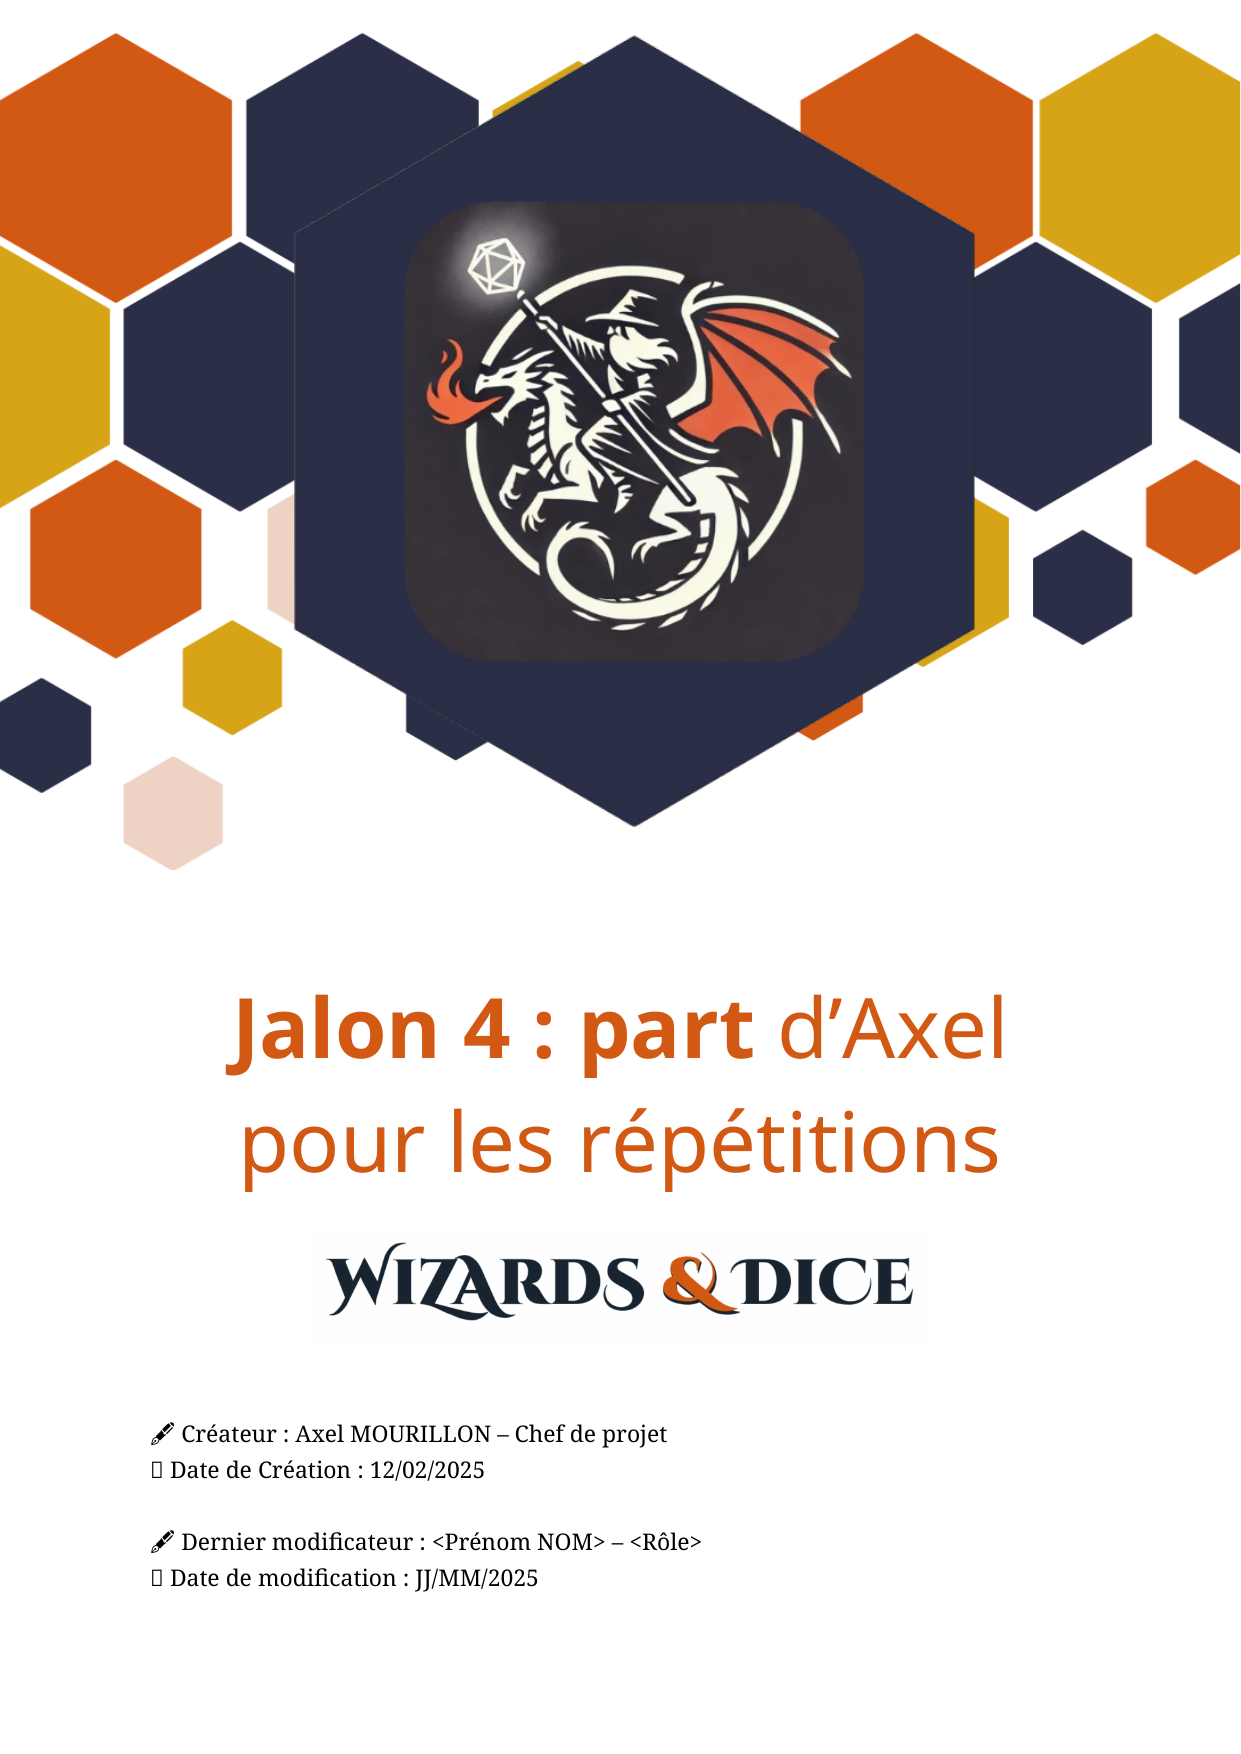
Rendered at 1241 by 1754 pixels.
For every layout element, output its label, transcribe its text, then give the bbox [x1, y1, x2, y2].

picture [0, 18, 1241, 870]
text 📅 Date de modification : JJ/MM/2025 [150, 1562, 1090, 1593]
text 🖋️ Créateur : Axel MOURILLON – Chef de projet [150, 1418, 1090, 1449]
title Jalon 4 : part d’Axel pour les répétitions [150, 970, 1090, 1197]
picture [307, 1232, 934, 1342]
text 🖋️ Dernier modificateur : <Prénom NOM> – <Rôle> [150, 1526, 1090, 1557]
text 📅 Date de Création : 12/02/2025 [150, 1454, 1090, 1485]
